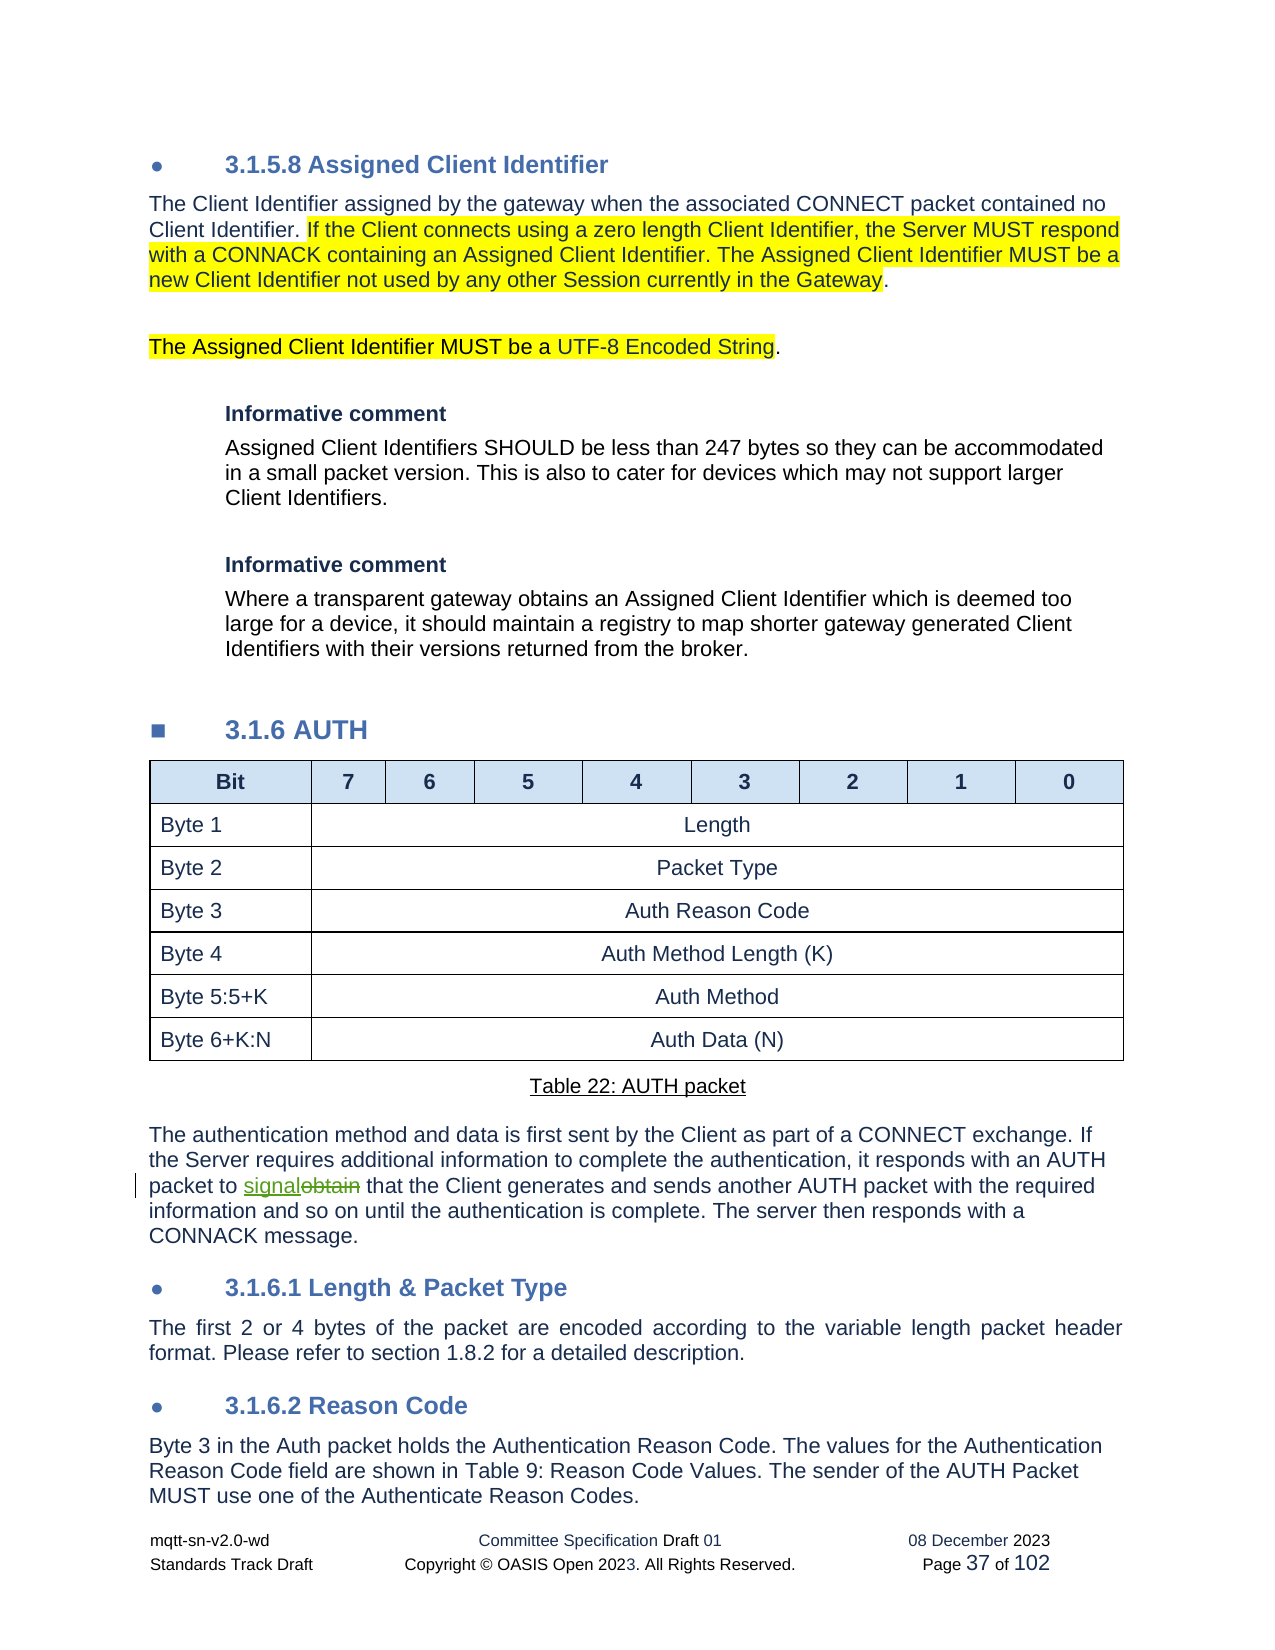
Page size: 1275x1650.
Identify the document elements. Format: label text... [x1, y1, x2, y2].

subtitle 3.1.6 AUTH [150, 714, 1124, 745]
table_header Bit [151, 761, 311, 803]
table_cell Auth Method [312, 975, 1123, 1017]
text Table 22: AUTH packet [150, 1074, 1125, 1098]
text The Assigned Client Identifier MUST be a UTF-8 Encoded String. [148, 334, 775, 359]
subtitle 3.1.6.2 Reason Code [150, 1391, 1124, 1420]
table_header 0 [1016, 761, 1123, 803]
table_cell Byte 3 [151, 890, 311, 931]
subtitle 3.1.5.8 Assigned Client Identifier [150, 150, 1124, 179]
table_cell Byte 6+K:N [151, 1018, 311, 1060]
table_cell Packet Type [312, 847, 1123, 888]
table_cell Byte 5:5+K [151, 975, 311, 1017]
table_header 3 [692, 761, 799, 803]
text The Assigned Client Identifier MUST be a UTF-8 Encoded String. [781, 334, 1124, 359]
text Informative comment [225, 552, 1124, 577]
text The authentication method and data is first sent by the Client as part of a CONNECT exchange. If the Server requires additional information to complete the authentication, it responds with an AUTH packet to signal that the Client generates and sends another AUTH packet with the required information and so on until the authentication is complete. The server then responds with a CONNACK message. [148, 1122, 1124, 1248]
table_cell Byte 2 [151, 847, 311, 888]
text Byte 3 in the Auth packet holds the Authentication Reason Code. The values for the Authentication Reason Code field are shown in Table 9: Reason Code Values. The sender of the AUTH Packet MUST use one of the Authenticate Reason Codes. [148, 1432, 1124, 1508]
table_header 5 [475, 761, 582, 803]
subtitle 3.1.6.1 Length & Packet Type [150, 1273, 1124, 1302]
table_header 7 [312, 761, 385, 803]
table_cell Byte 1 [151, 804, 311, 846]
text Informative comment [225, 401, 1124, 426]
text Assigned Client Identifiers SHOULD be less than 247 bytes so they can be accommodated in a small packet version. This is also to cater for devices which may not support larger Client Identifiers. [225, 434, 1124, 510]
table_header 2 [800, 761, 907, 803]
table_cell Auth Data (N) [312, 1018, 1123, 1060]
table_cell Auth Method Length (K) [312, 933, 1123, 974]
text The first 2 or 4 bytes of the packet are encoded according to the variable length packet header format. Please refer to section 1.8.2 for a detailed description. [148, 1314, 1124, 1366]
table_header 1 [908, 761, 1015, 803]
table_cell Length [312, 804, 1123, 846]
text Where a transparent gateway obtains an Assigned Client Identifier which is deemed too large for a device, it should maintain a registry to map shorter gateway generated Client Identifiers with their versions returned from the broker. [225, 586, 1124, 661]
table_cell Auth Reason Code [312, 890, 1123, 931]
text The Client Identifier assigned by the gateway when the associated CONNECT packet contained no Client Identifier. If the Client connects using a zero length Client Identifier, the Server MUST respond with a CONNACK containing an Assigned Client Identifier. The Assigned Client Identifier MUST be a new Client Identifier not used by any other Session currently in the Gateway. [148, 191, 1124, 292]
table_header 6 [386, 761, 474, 803]
table_cell Byte 4 [151, 933, 311, 974]
table_header 4 [583, 761, 691, 803]
